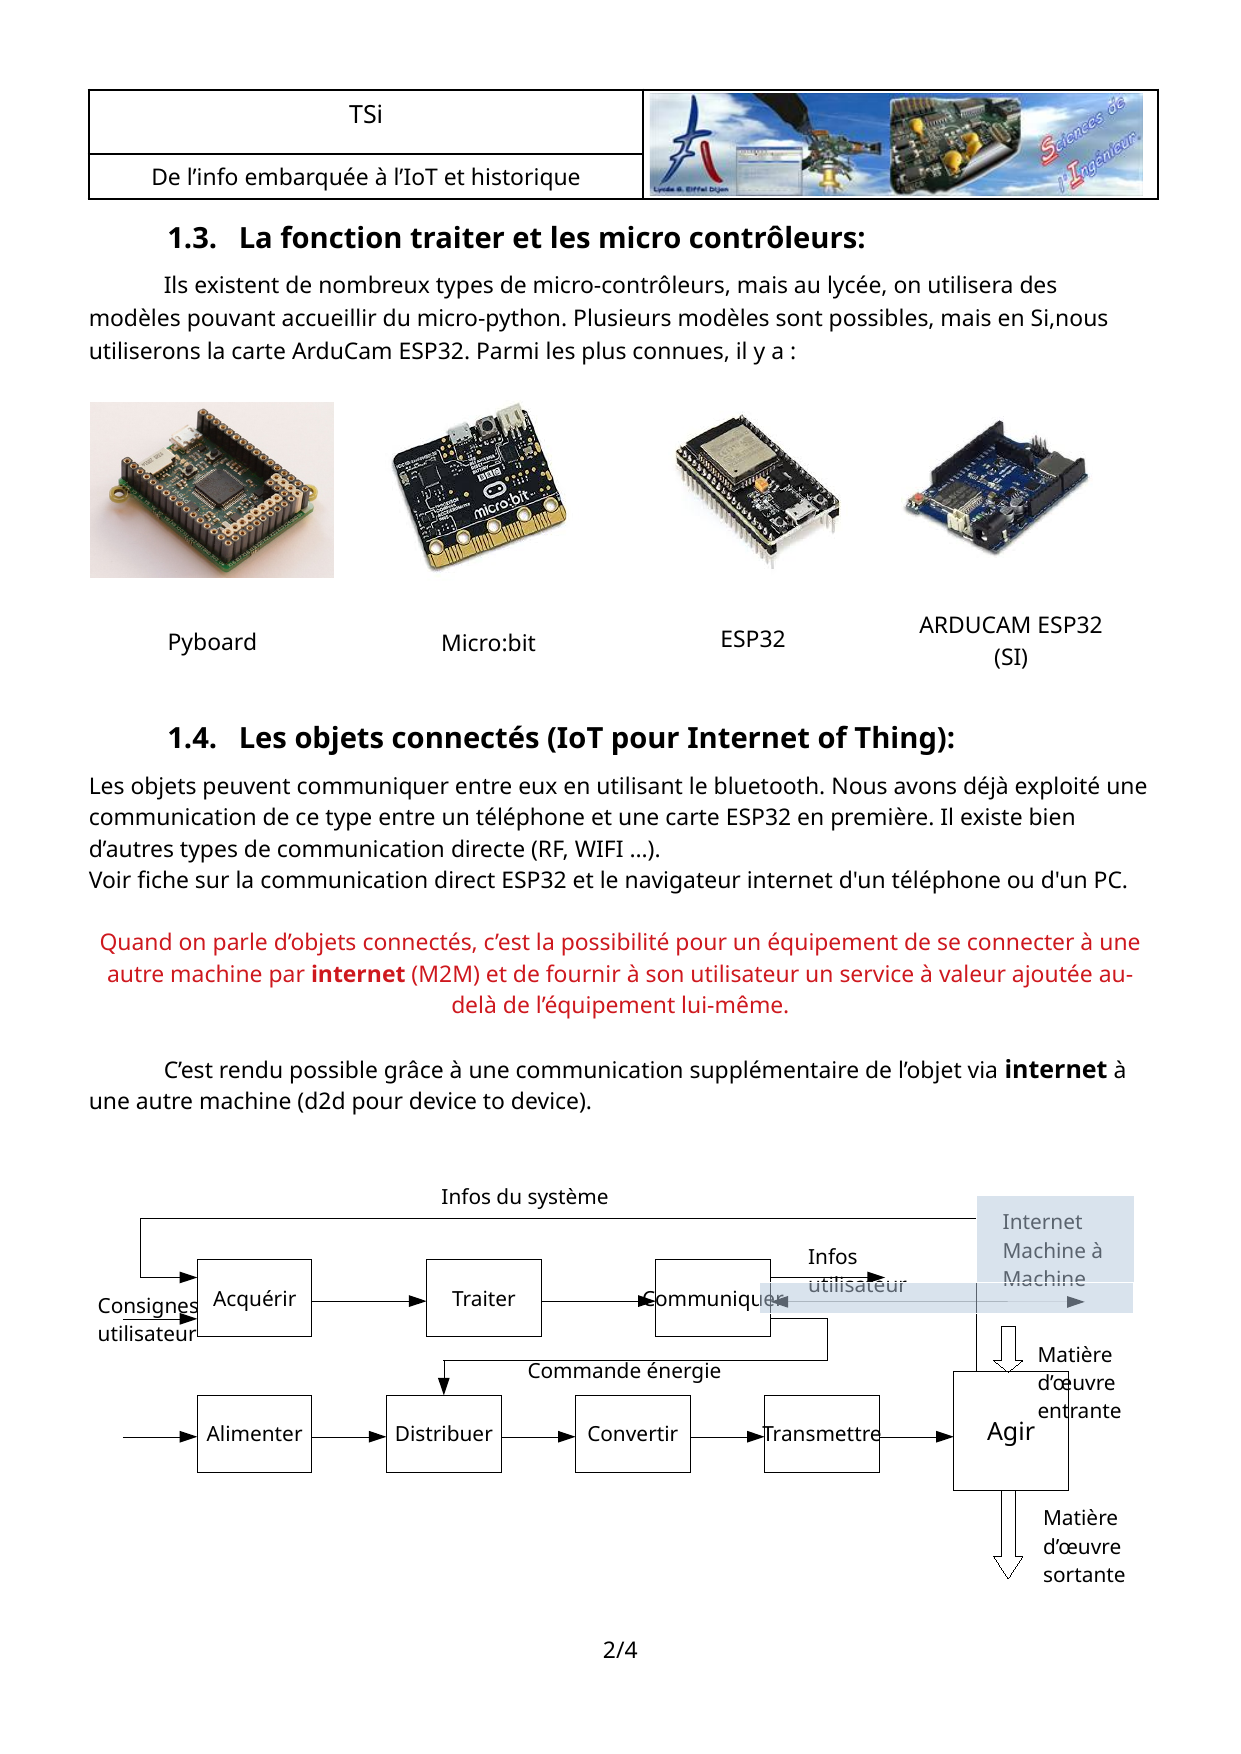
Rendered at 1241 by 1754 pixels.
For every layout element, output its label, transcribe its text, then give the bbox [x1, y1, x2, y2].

text Voir fiche sur la communication direct ESP32 et le navigateur internet d'un téléphone ou d'un PC. [88, 864, 1152, 895]
text Quand on parle d’objets connectés, c’est la possibilité pour un équipement de se connecter à une autre machine par internet (M2M) et de fournir à son utilisateur un service à valeur ajoutée au-delà de l’équipement lui-même. [88, 926, 1152, 1020]
text Les objets peuvent communiquer entre eux en utilisant le bluetooth. Nous avons déjà exploité une communication de ce type entre un téléphone et une carte ESP32 en première. Il existe bien d’autres types de communication directe (RF, WIFI …). [88, 770, 1152, 864]
subtitle Les objets connectés (IoT pour Internet of Thing): [167, 718, 1152, 757]
picture [385, 385, 580, 596]
text Ils existent de nombreux types de micro-contrôleurs, mais au lycée, on utilisera des modèles pouvant accueillir du micro-python. Plusieurs modèles sont possibles, mais en Si,nous utiliserons la carte ArduCam ESP32. Parmi les plus connues, il y a : [88, 269, 1152, 368]
text C’est rendu possible grâce à une communication supplémentaire de l’objet via internet à une autre machine (d2d pour device to device). [88, 1051, 1152, 1117]
picture [668, 395, 848, 607]
picture [649, 93, 1143, 196]
picture [90, 402, 334, 578]
subtitle La fonction traiter et les micro contrôleurs: [167, 217, 1152, 257]
picture [901, 387, 1093, 587]
